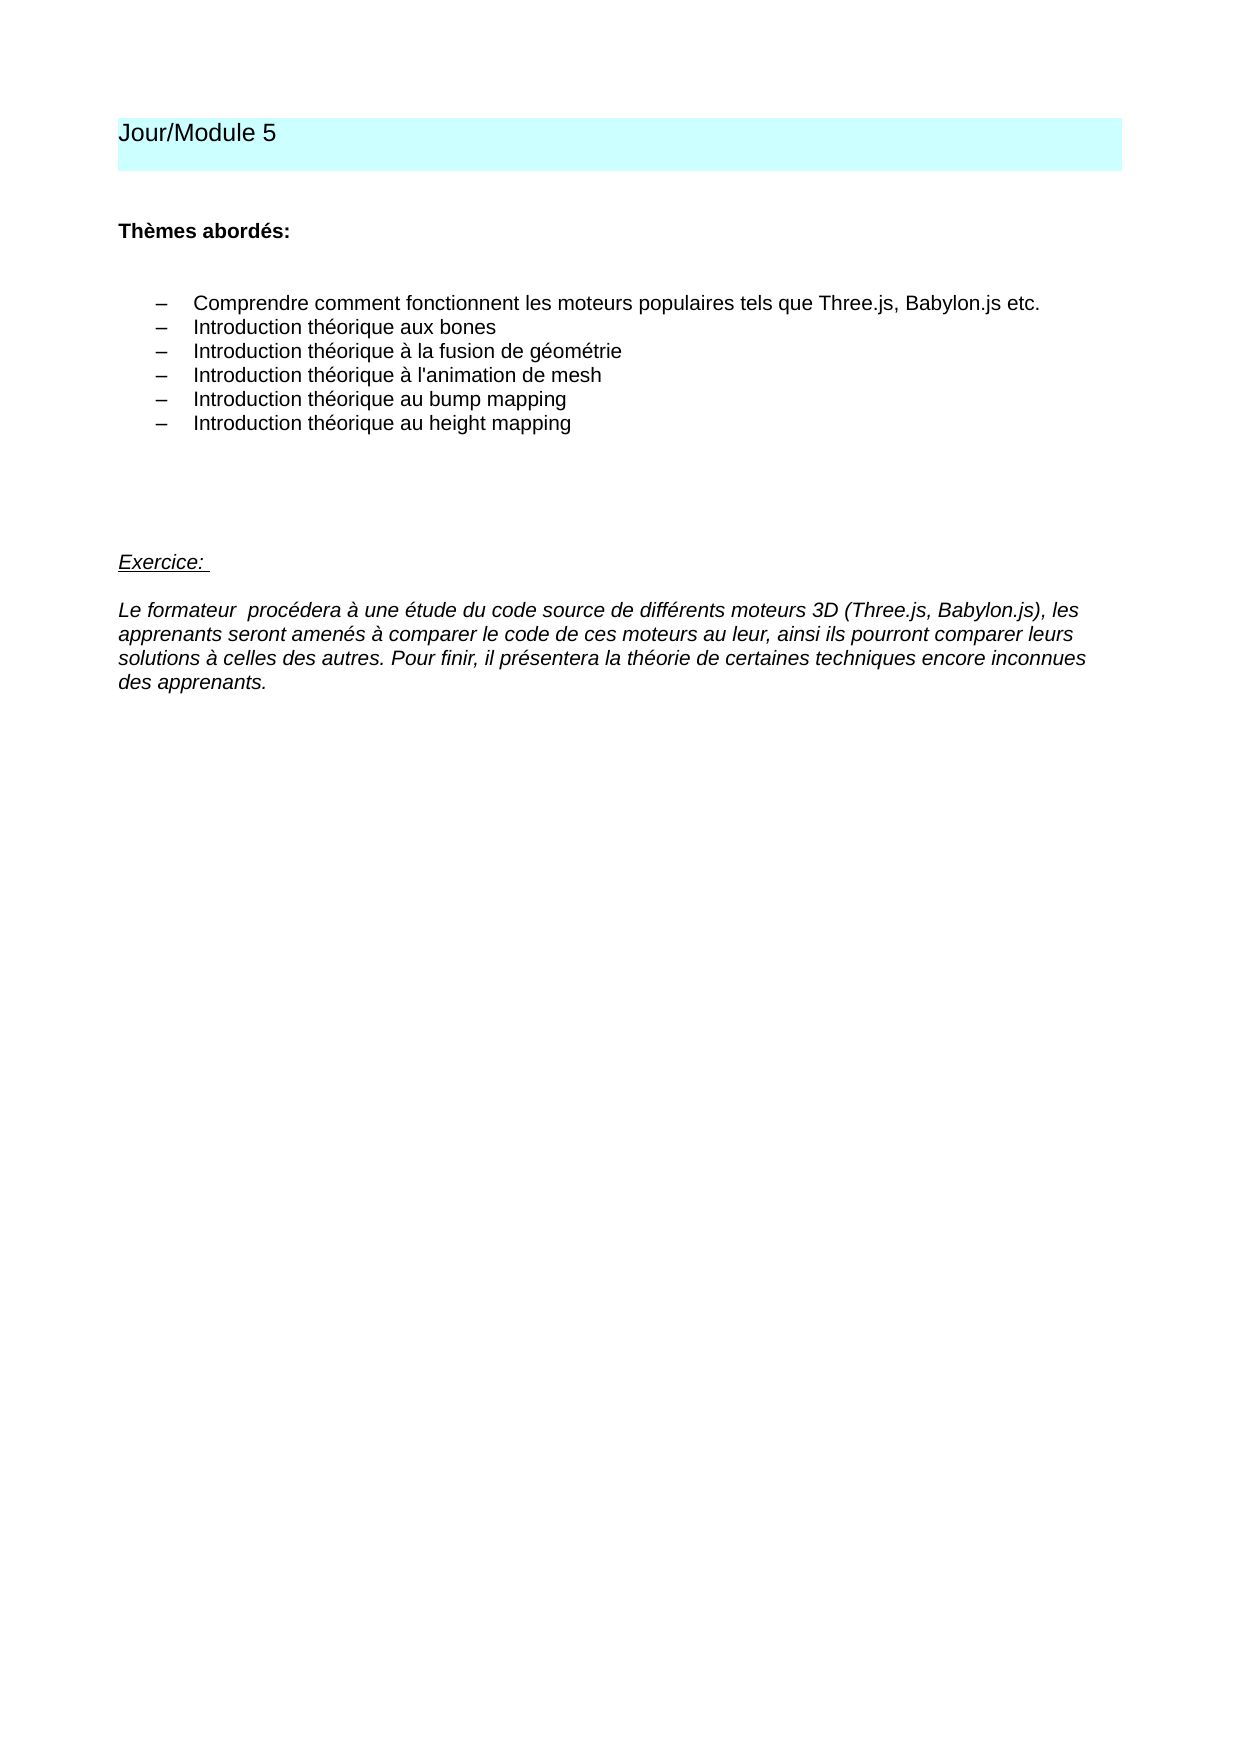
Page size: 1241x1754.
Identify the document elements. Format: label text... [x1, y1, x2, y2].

list Introduction théorique au height mapping [156, 411, 1122, 435]
text Jour/Module 5 [118, 118, 1122, 147]
list Introduction théorique aux bones [156, 315, 1122, 339]
list Introduction théorique à l'animation de mesh [156, 363, 1122, 387]
list Introduction théorique au bump mapping [156, 387, 1122, 411]
list Comprendre comment fonctionnent les moteurs populaires tels que Three.js, Babylon.js etc. [156, 291, 1122, 315]
text Le formateur procédera à une étude du code source de différents moteurs 3D (Three.js, Babylon.js), les apprenants seront amenés à comparer le code de ces moteurs au leur, ainsi ils pourront comparer leurs solutions à celles des autres. Pour finir, il présentera la théorie de certaines techniques encore inconnues des apprenants. [118, 598, 1122, 694]
text Thèmes abordés: [118, 219, 1122, 243]
list Introduction théorique à la fusion de géométrie [156, 339, 1122, 363]
text Exercice: [118, 550, 1122, 574]
